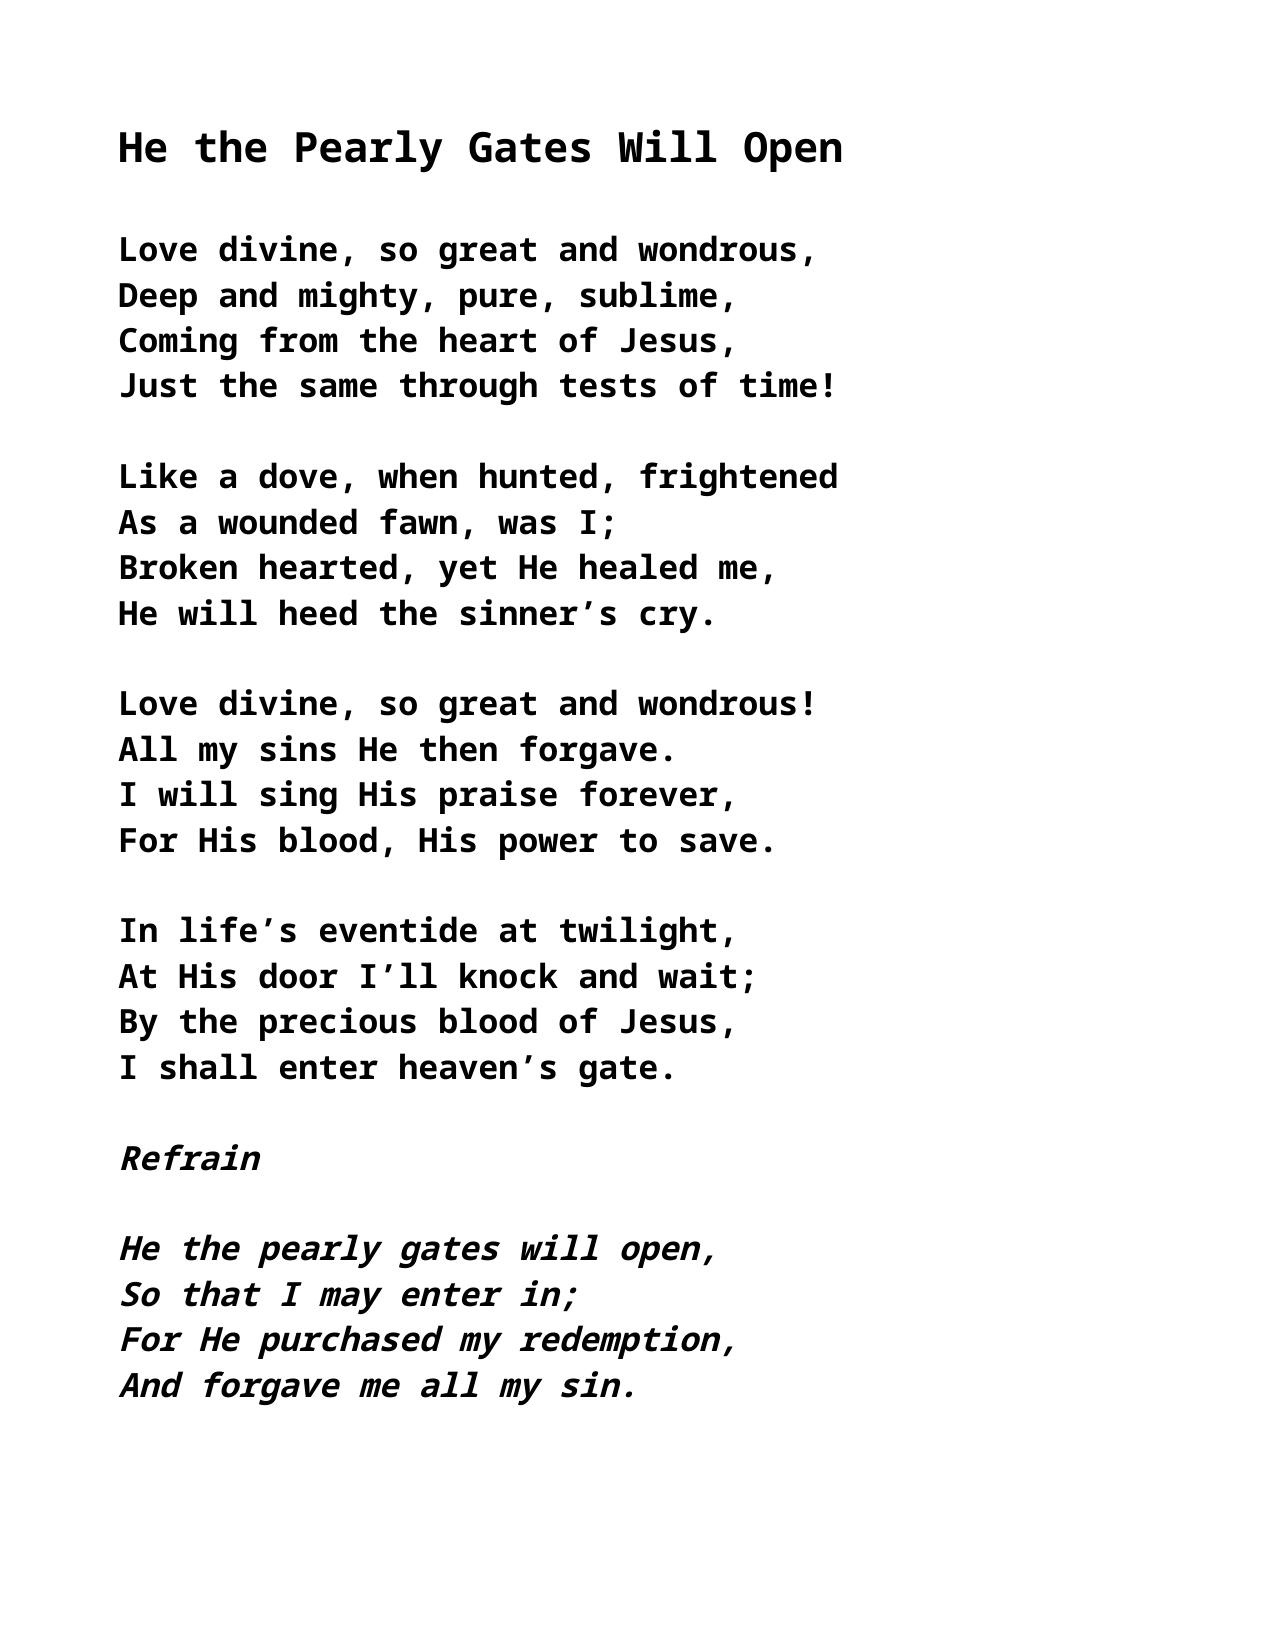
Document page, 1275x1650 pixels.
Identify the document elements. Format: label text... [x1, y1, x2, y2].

text I shall enter heaven’s gate. [118, 1043, 1157, 1089]
text For He purchased my redemption, [118, 1316, 1157, 1361]
text I will sing His praise forever, [118, 771, 1157, 816]
text In life’s eventide at twilight, [118, 907, 1157, 953]
text Like a dove, when hunted, frightened [118, 453, 1157, 498]
text Just the same through tests of time! [118, 362, 1157, 408]
text All my sins He then forgave. [118, 726, 1157, 771]
text Coming from the heart of Jesus, [118, 317, 1157, 362]
text He the Pearly Gates Will Open [118, 118, 1157, 175]
text As a wounded fawn, was I; [118, 498, 1157, 544]
text Love divine, so great and wondrous, [118, 226, 1157, 271]
text He the pearly gates will open, [118, 1225, 1157, 1271]
text At His door I’ll knock and wait; [118, 953, 1157, 998]
text Love divine, so great and wondrous! [118, 680, 1157, 726]
text For His blood, His power to save. [118, 816, 1157, 862]
text Deep and mighty, pure, sublime, [118, 271, 1157, 317]
text He will heed the sinner’s cry. [118, 589, 1157, 635]
text And forgave me all my sin. [118, 1361, 1157, 1407]
text By the precious blood of Jesus, [118, 998, 1157, 1043]
text Broken hearted, yet He healed me, [118, 544, 1157, 589]
text Refrain [118, 1134, 1157, 1180]
text So that I may enter in; [118, 1271, 1157, 1316]
